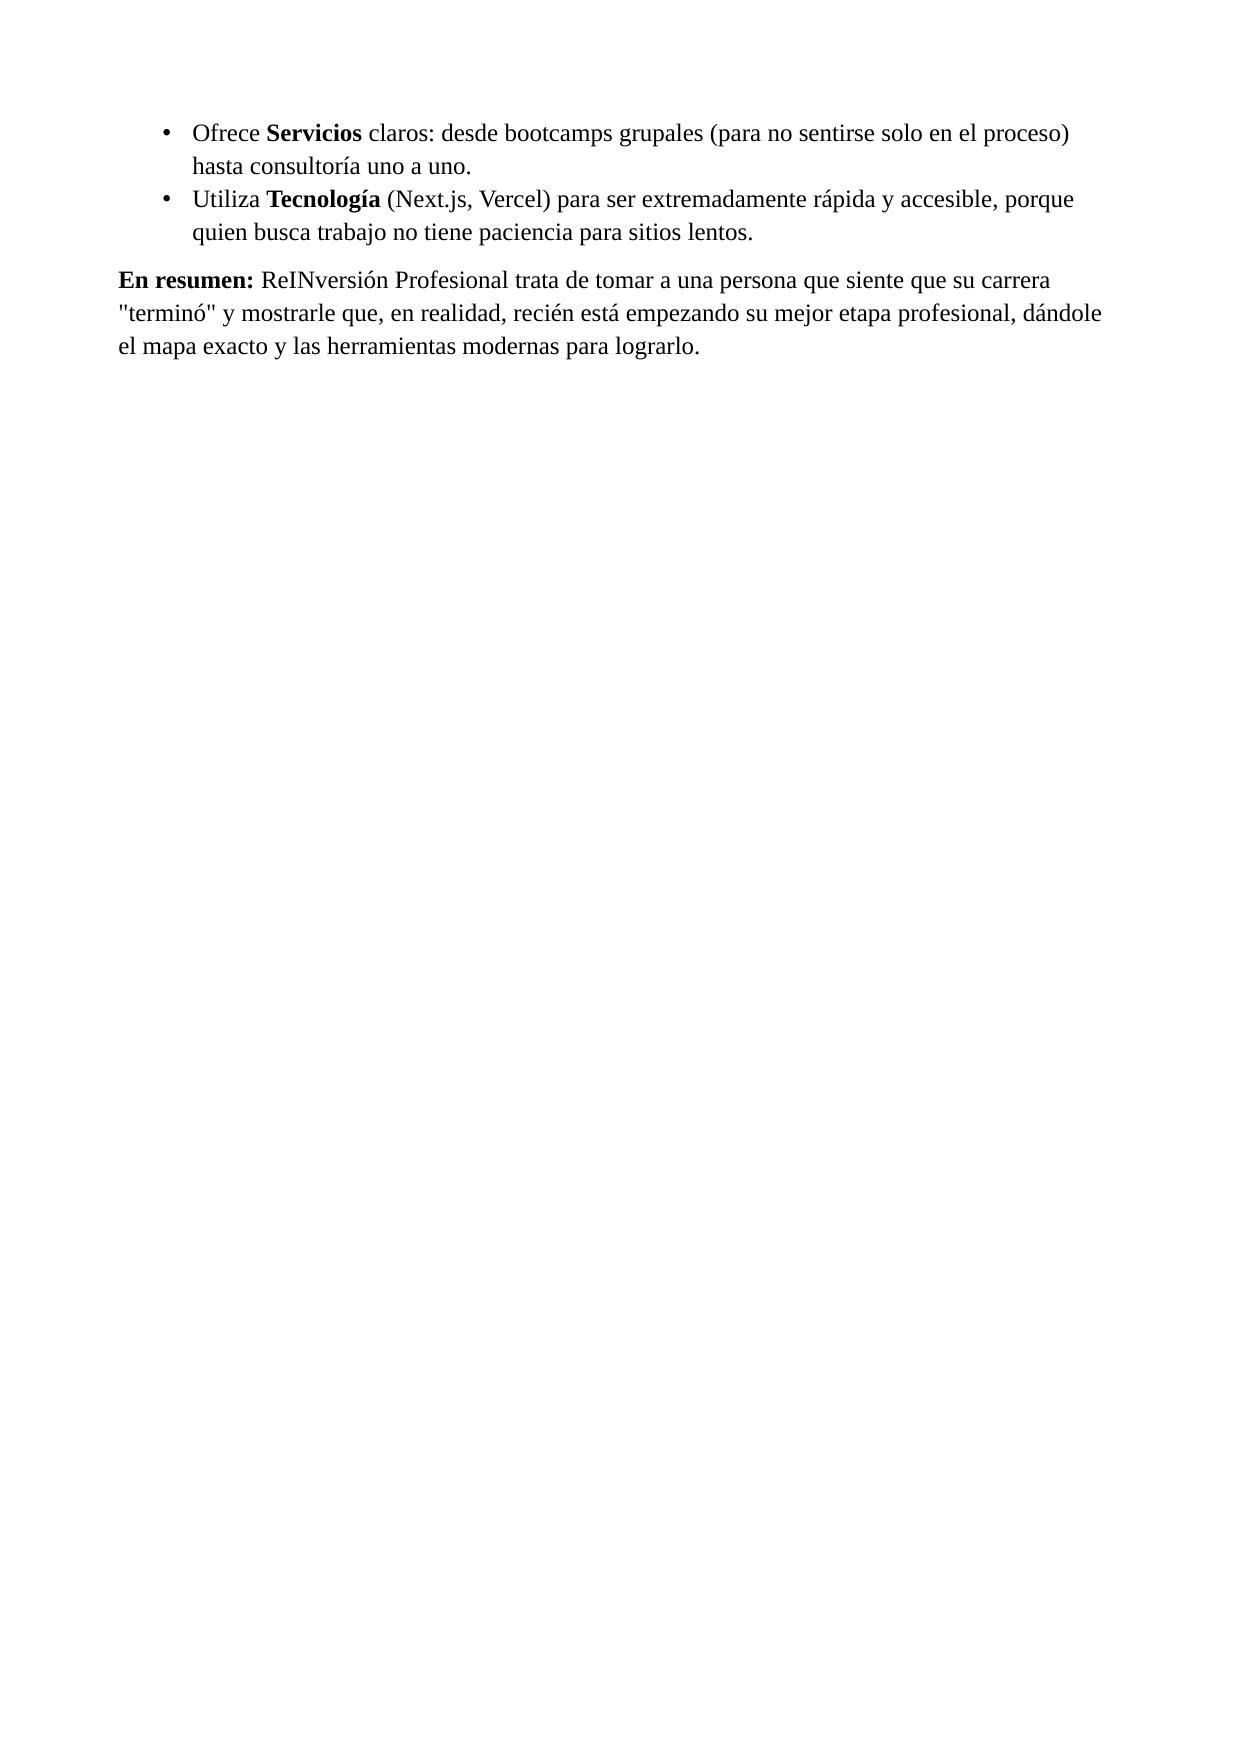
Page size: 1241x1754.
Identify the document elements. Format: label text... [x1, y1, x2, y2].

list Ofrece Servicios claros: desde bootcamps grupales (para no sentirse solo en el proceso) hasta consultoría uno a uno. [162, 118, 1122, 180]
list Utiliza Tecnología (Next.js, Vercel) para ser extremadamente rápida y accesible, porque quien busca trabajo no tiene paciencia para sitios lentos. [162, 184, 1122, 246]
text En resumen: ReINversión Profesional trata de tomar a una persona que siente que su carrera "terminó" y mostrarle que, en realidad, recién está empezando su mejor etapa profesional, dándole el mapa exacto y las herramientas modernas para lograrlo. [118, 265, 1122, 359]
